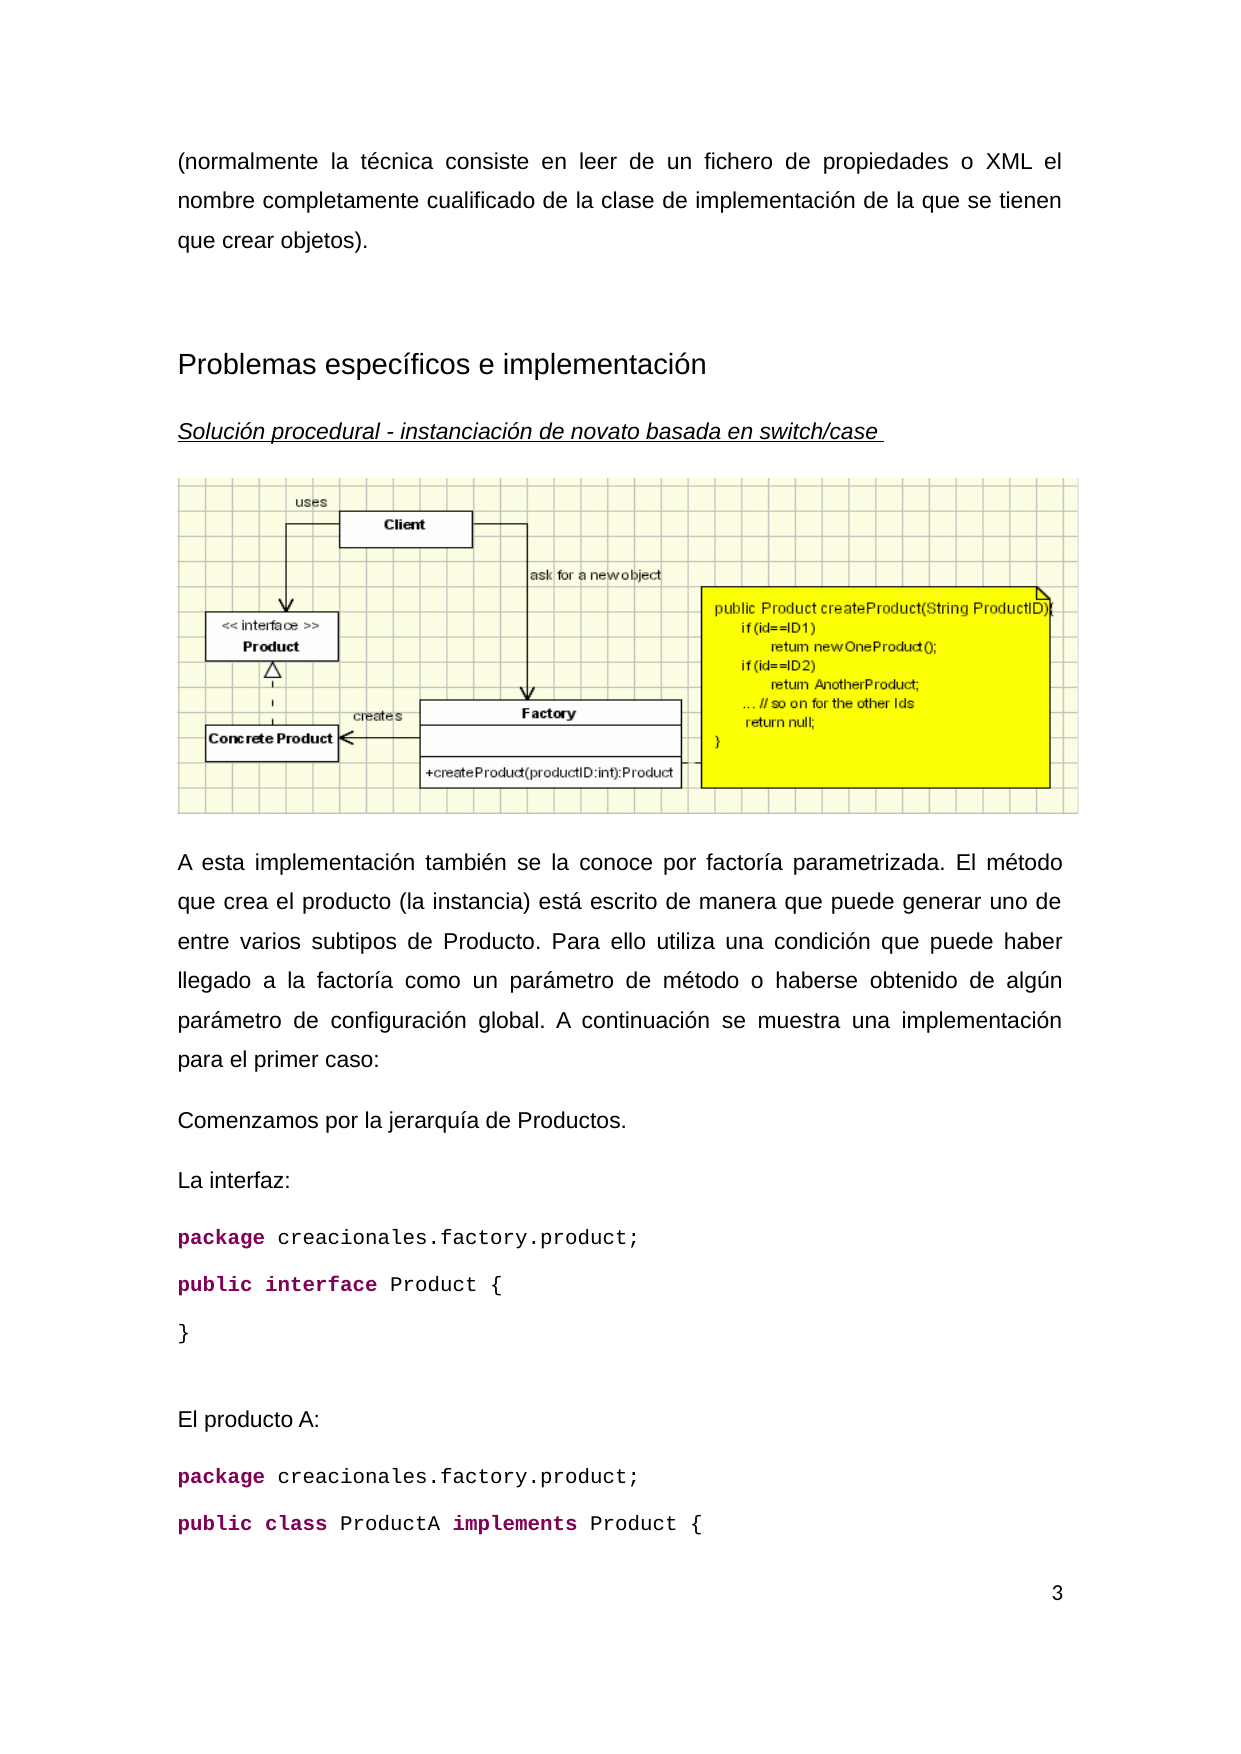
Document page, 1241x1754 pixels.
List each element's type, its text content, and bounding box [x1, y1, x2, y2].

text } [177, 1322, 1063, 1345]
text package creacionales.factory.product; [177, 1466, 1063, 1490]
text Problemas específicos e implementación [177, 347, 1063, 381]
text La interfaz: [177, 1167, 1063, 1193]
picture [177, 478, 1079, 814]
text package creacionales.factory.product; [177, 1227, 1063, 1251]
text (normalmente la técnica consiste en leer de un fichero de propiedades o XML el nombre completamente cualificado de la clase de implementación de la que se tienen que crear objetos). [177, 148, 1063, 253]
text El producto A: [177, 1406, 1063, 1432]
text Comenzamos por la jerarquía de Productos. [177, 1107, 1063, 1133]
text public class ProductA implements Product { [177, 1513, 1063, 1537]
text Solución procedural - instanciación de novato basada en switch/case [177, 418, 1063, 445]
text public interface Product { [177, 1274, 1063, 1298]
text A esta implementación también se la conoce por factoría parametrizada. El método que crea el producto (la instancia) está escrito de manera que puede generar uno de entre varios subtipos de Producto. Para ello utiliza una condición que puede haber llegado a la factoría como un parámetro de método o haberse obtenido de algún parámetro de configuración global. A continuación se muestra una implementación para el primer caso: [177, 849, 1063, 1073]
